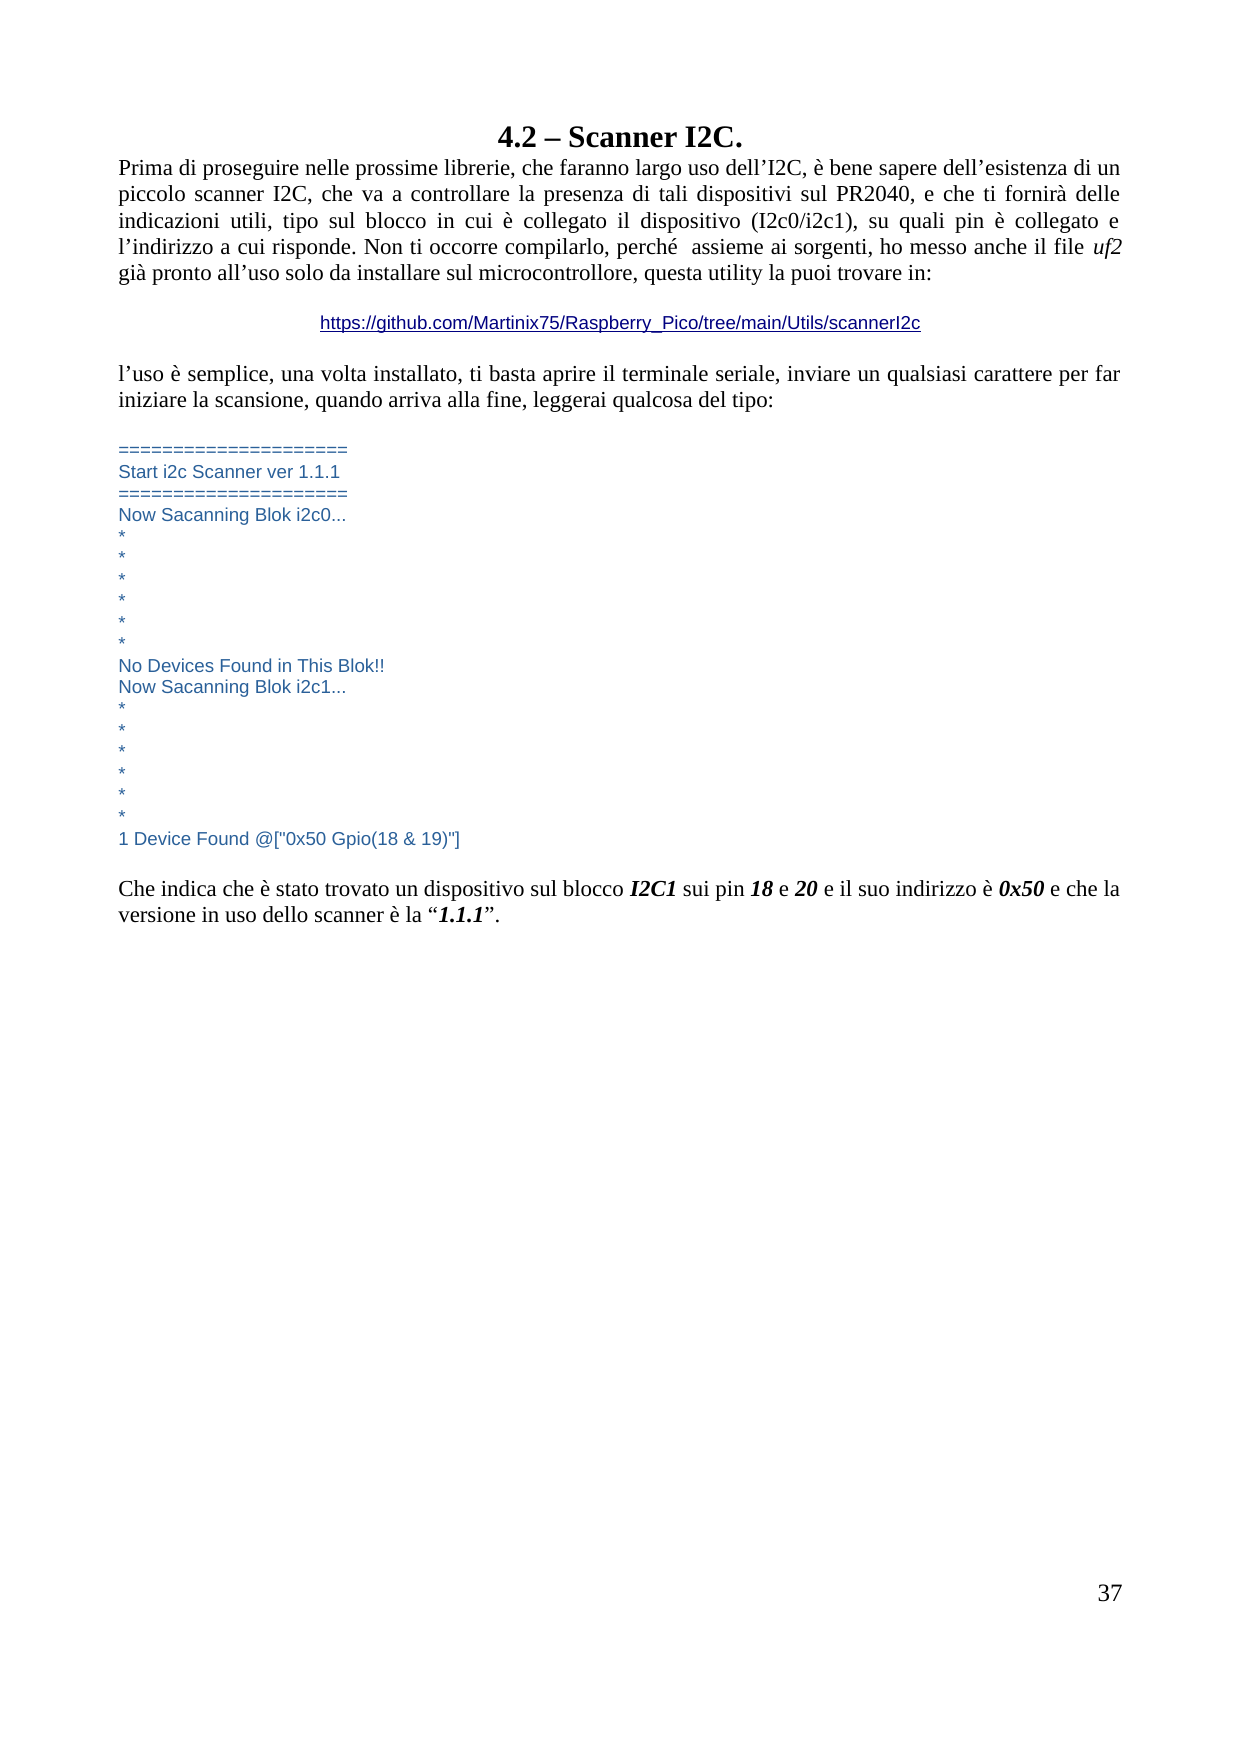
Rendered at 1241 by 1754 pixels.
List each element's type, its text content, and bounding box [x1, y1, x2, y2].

text ===================== [118, 439, 1122, 461]
text * [118, 633, 1122, 655]
text * [118, 590, 1122, 612]
text * [118, 612, 1122, 633]
text Start i2c Scanner ver 1.1.1 [118, 461, 1122, 482]
text 4.2 – Scanner I2C. [118, 118, 1122, 154]
text * [118, 784, 1122, 806]
text ===================== [118, 482, 1122, 504]
text * [118, 547, 1122, 568]
text https://github.com/Martinix75/Raspberry_Pico/tree/main/Utils/scannerI2c [118, 312, 1122, 334]
text Now Sacanning Blok i2c1... [118, 676, 1122, 698]
text * [118, 806, 1122, 827]
text l’uso è semplice, una volta installato, ti basta aprire il terminale seriale, inviare un qualsiasi carattere per far iniziare la scansione, quando arriva alla fine, leggerai qualcosa del tipo: [118, 360, 1122, 413]
text No Devices Found in This Blok!! [118, 655, 1122, 676]
text * [118, 741, 1122, 763]
text Che indica che è stato trovato un dispositivo sul blocco I2C1 sui pin 18 e 20 e il suo indirizzo è 0x50 e che la versione in uso dello scanner è la “1.1.1”. [118, 875, 1122, 928]
text Now Sacanning Blok i2c0... [118, 504, 1122, 525]
text * [118, 698, 1122, 719]
text Prima di proseguire nelle prossime librerie, che faranno largo uso dell’I2C, è bene sapere dell’esistenza di un piccolo scanner I2C, che va a controllare la presenza di tali dispositivi sul PR2040, e che ti fornirà delle indicazioni utili, tipo sul blocco in cui è collegato il dispositivo (I2c0/i2c1), su quali pin è collegato e l’indirizzo a cui risponde. Non ti occorre compilarlo, perché assieme ai sorgenti, ho messo anche il file uf2 già pronto all’uso solo da installare sul microcontrollore, questa utility la puoi trovare in: [118, 154, 1122, 286]
text * [118, 719, 1122, 741]
text 1 Device Found @["0x50 Gpio(18 & 19)"] [118, 827, 1122, 849]
text * [118, 525, 1122, 547]
text * [118, 763, 1122, 784]
text * [118, 568, 1122, 590]
